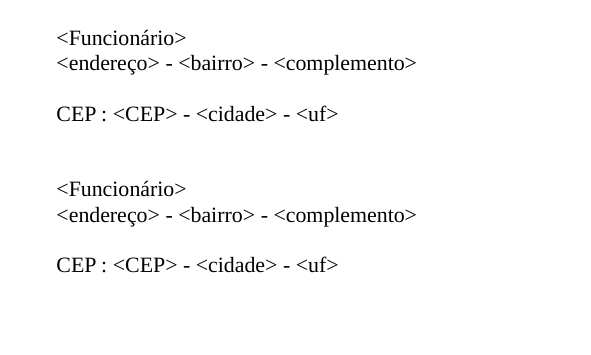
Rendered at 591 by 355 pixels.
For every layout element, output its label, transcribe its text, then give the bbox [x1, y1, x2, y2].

text CEP : <CEP> - <cidade> - <uf> [56, 101, 552, 126]
text <Funcionário> [56, 176, 552, 202]
text CEP : <CEP> - <cidade> - <uf> [56, 252, 552, 277]
text <endereço> - <bairro> - <complemento> [56, 202, 552, 227]
text <endereço> - <bairro> - <complemento> [56, 50, 552, 76]
text <Funcionário> [56, 25, 552, 50]
